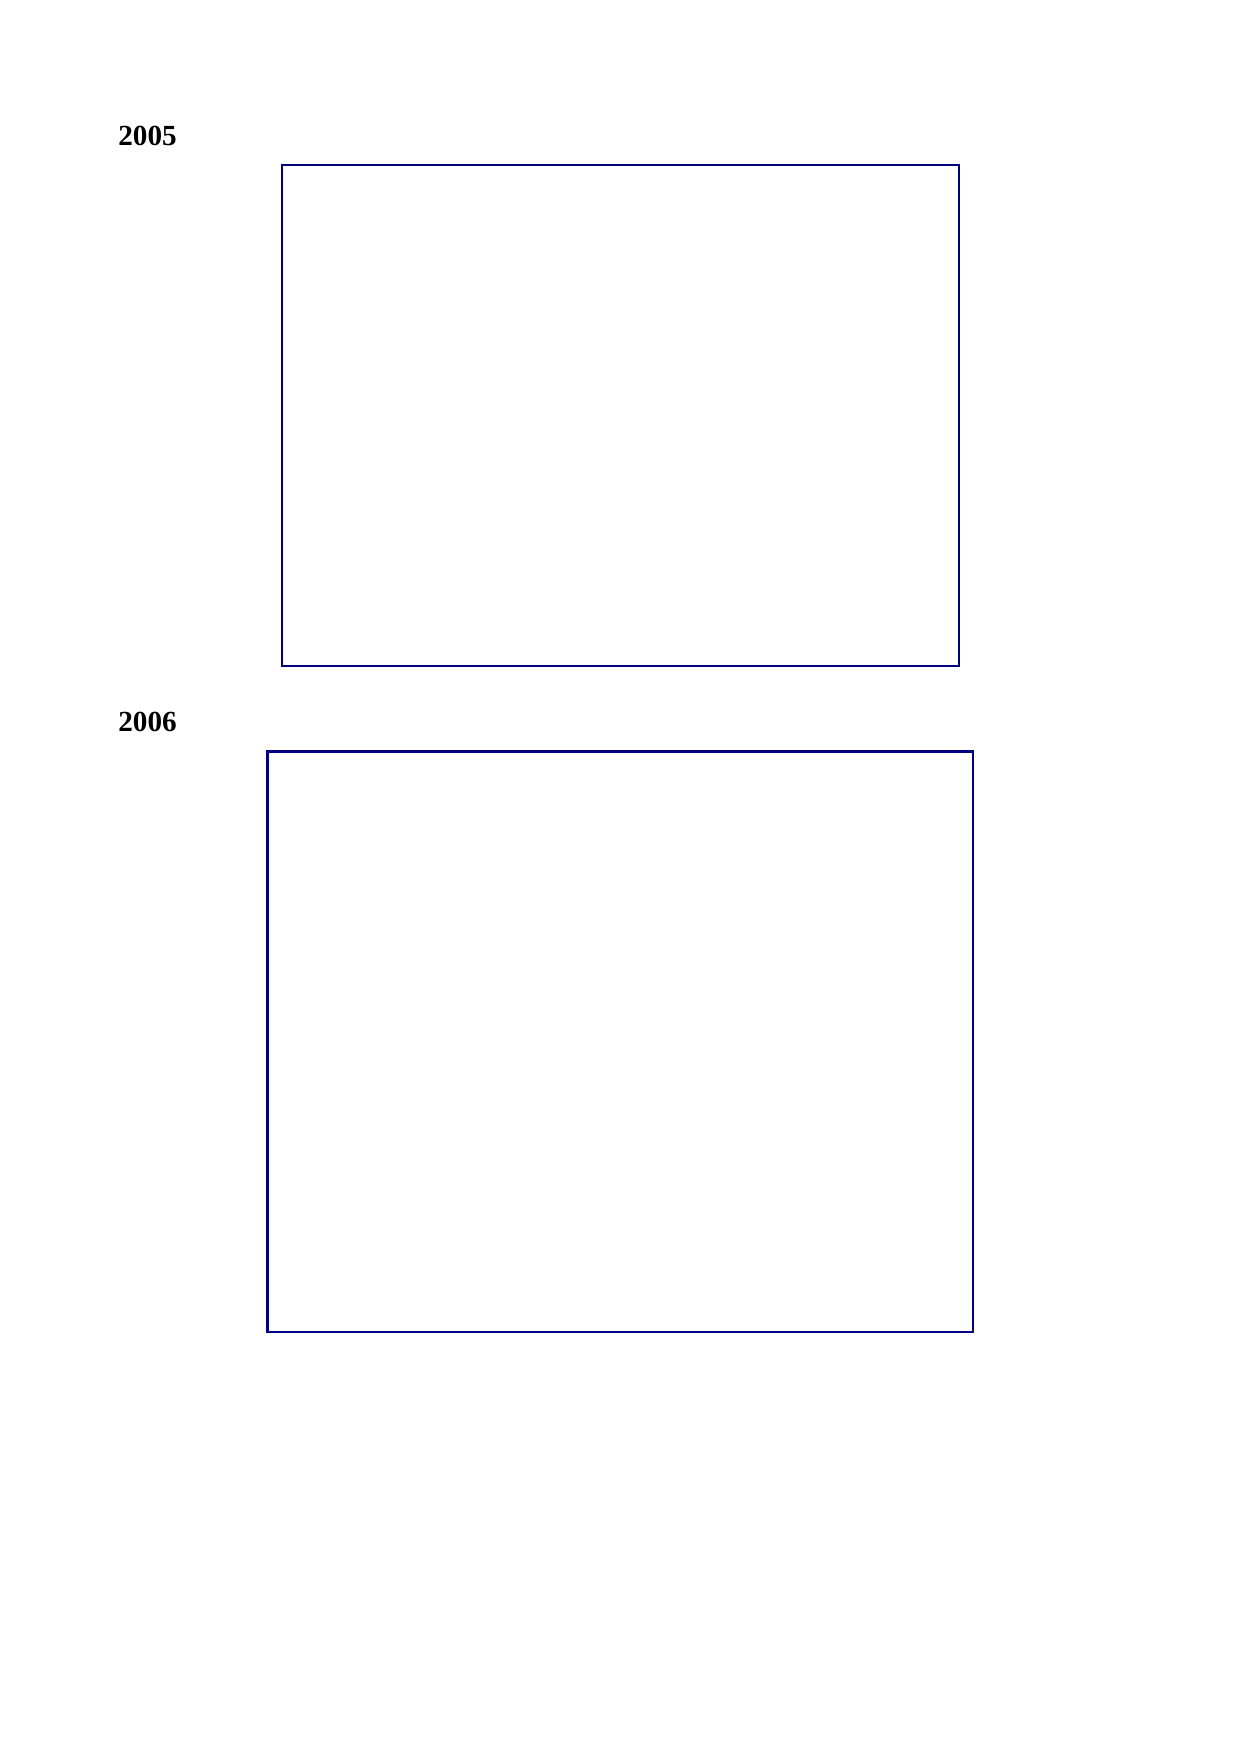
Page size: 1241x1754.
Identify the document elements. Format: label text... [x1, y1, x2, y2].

subtitle 2005 [118, 118, 1122, 152]
subtitle 2006 [118, 704, 1122, 738]
